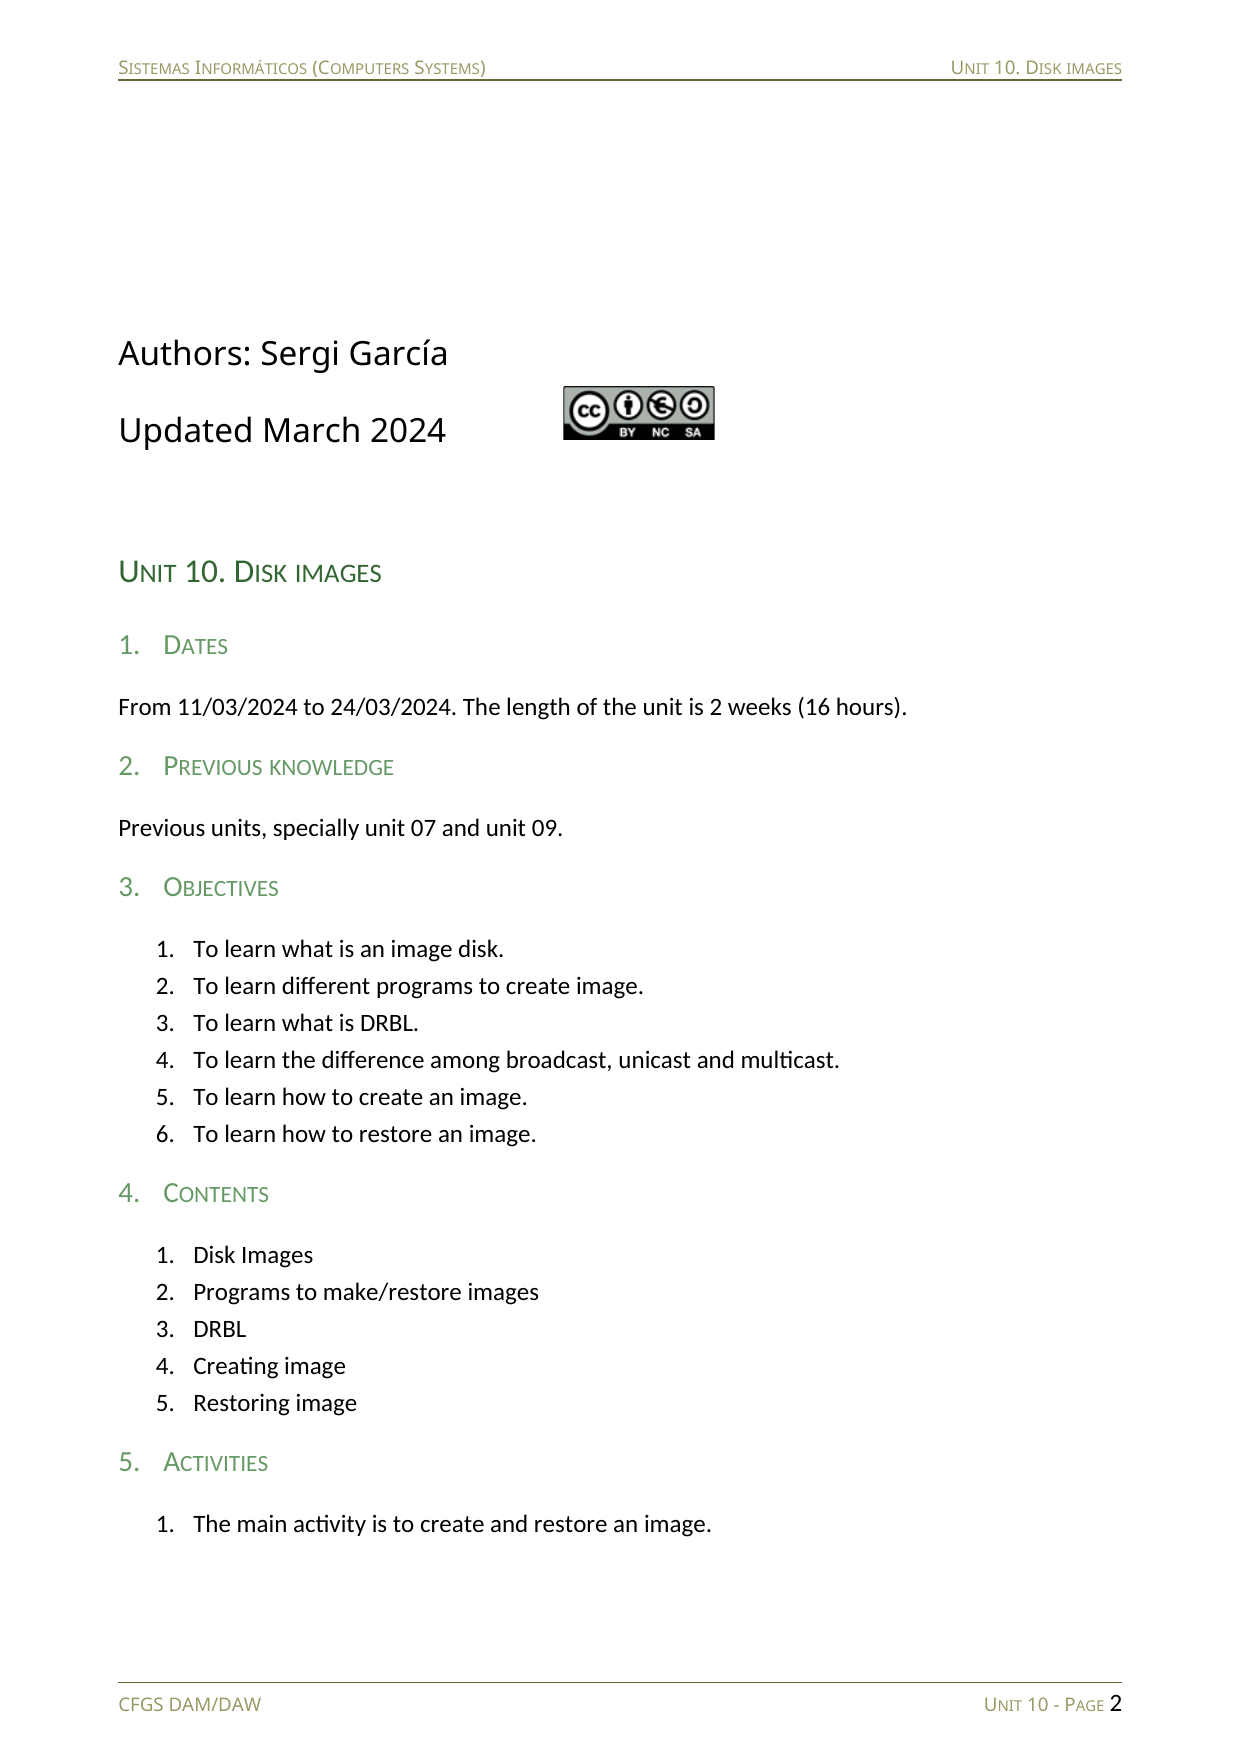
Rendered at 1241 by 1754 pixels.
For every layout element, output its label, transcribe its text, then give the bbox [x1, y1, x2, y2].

text Updated March 2024 [118, 407, 1122, 453]
text Unit 10. Disk images [118, 550, 1122, 591]
list Disk Images [156, 1239, 1122, 1270]
list To learn the difference among broadcast, unicast and multicast. [156, 1044, 1122, 1075]
list To learn what is DRBL. [156, 1007, 1122, 1038]
subtitle Dates [118, 626, 1122, 661]
list Creating image [156, 1350, 1122, 1381]
subtitle Previous knowledge [118, 747, 1122, 782]
list To learn how to restore an image. [156, 1118, 1122, 1149]
list Restoring image [156, 1387, 1122, 1418]
list Programs to make/restore images [156, 1276, 1122, 1307]
list DRBL [156, 1313, 1122, 1344]
text From 11/03/2024 to 24/03/2024. The length of the unit is 2 weeks (16 hours). [118, 691, 1122, 722]
text Previous units, specially unit 07 and unit 09. [118, 812, 1122, 843]
list To learn different programs to create image. [156, 971, 1122, 1001]
subtitle Contents [118, 1174, 1122, 1209]
list To learn what is an image disk. [156, 933, 1122, 964]
picture [563, 386, 715, 440]
subtitle Objectives [118, 868, 1122, 903]
list The main activity is to create and restore an image. [156, 1508, 1122, 1539]
subtitle Activities [118, 1443, 1122, 1478]
text Authors: Sergi García [118, 329, 1122, 375]
list To learn how to create an image. [156, 1081, 1122, 1112]
